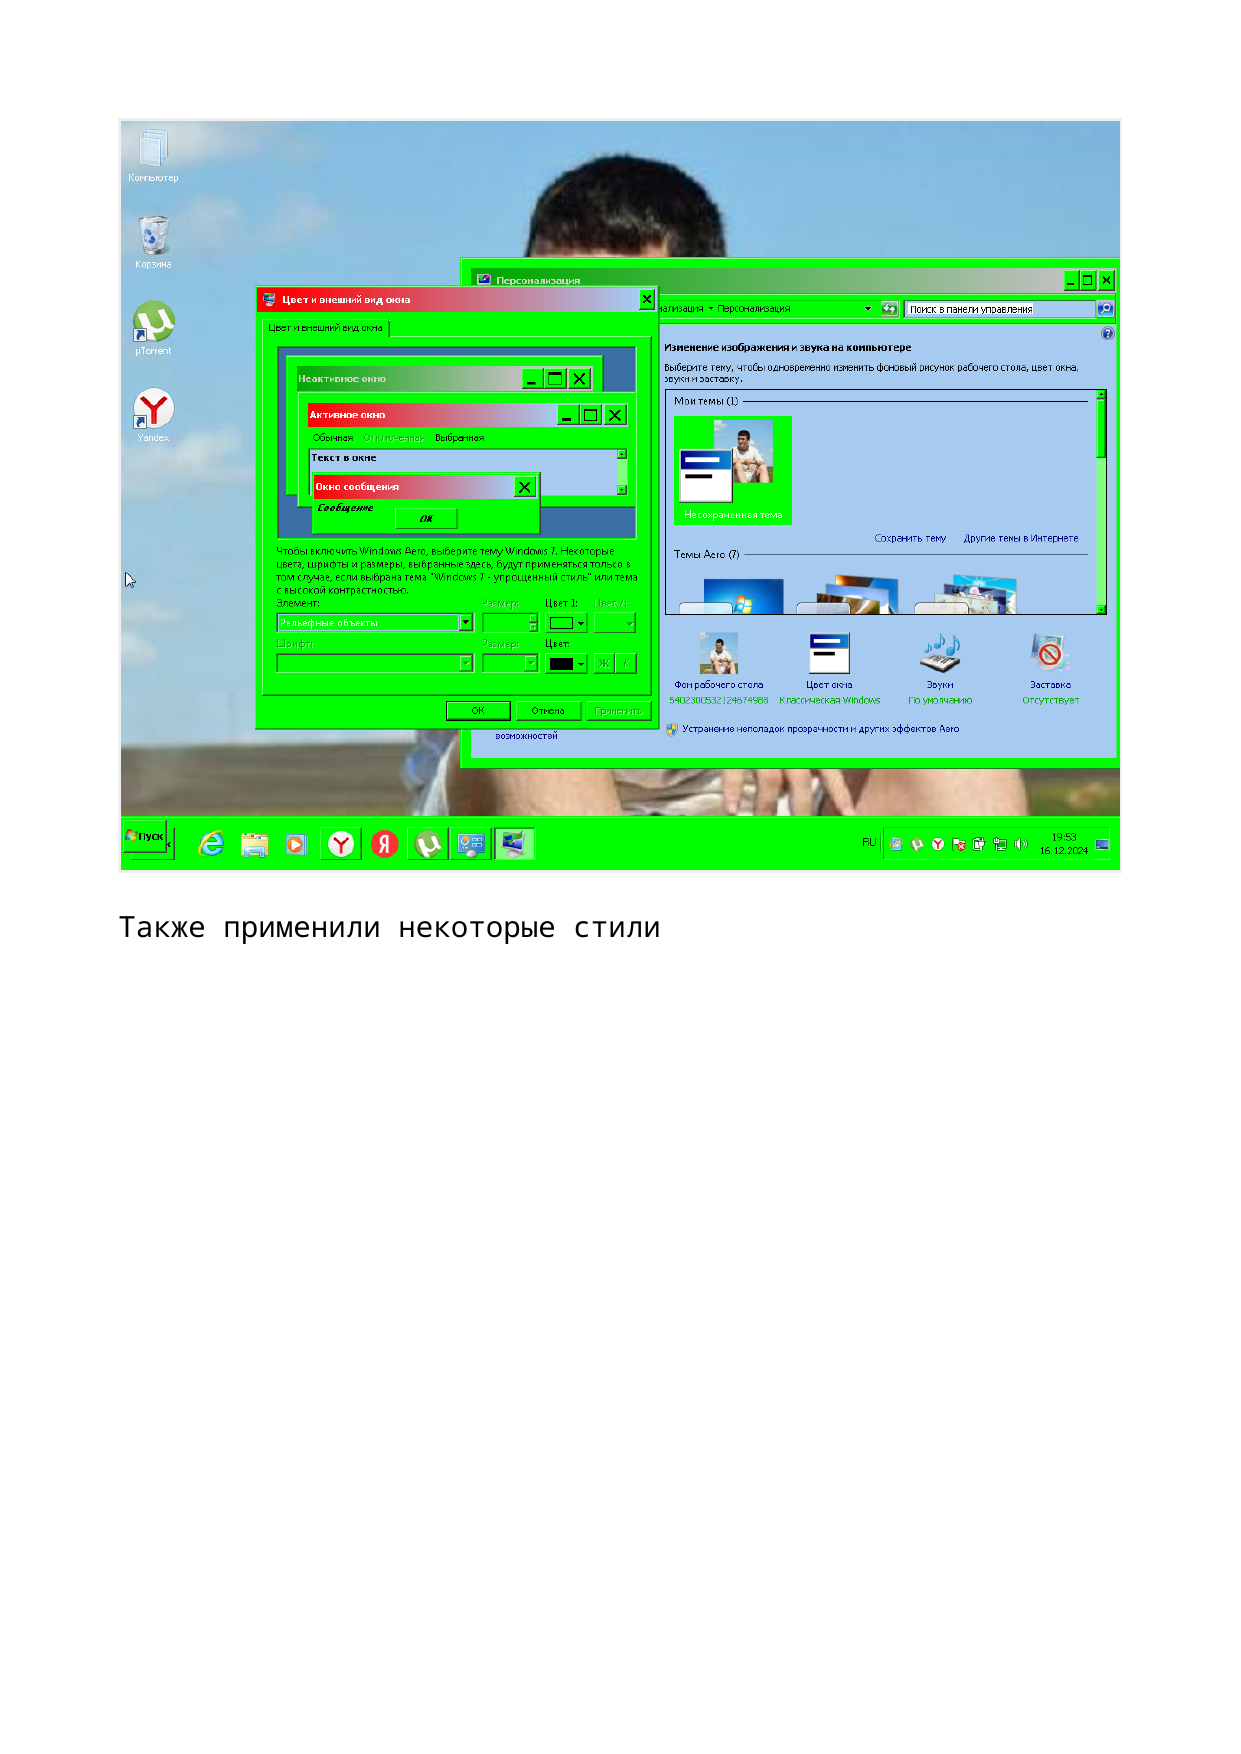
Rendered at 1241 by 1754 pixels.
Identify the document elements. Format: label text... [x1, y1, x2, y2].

text Также применили некоторые стили [118, 906, 1122, 946]
picture [118, 118, 1123, 873]
